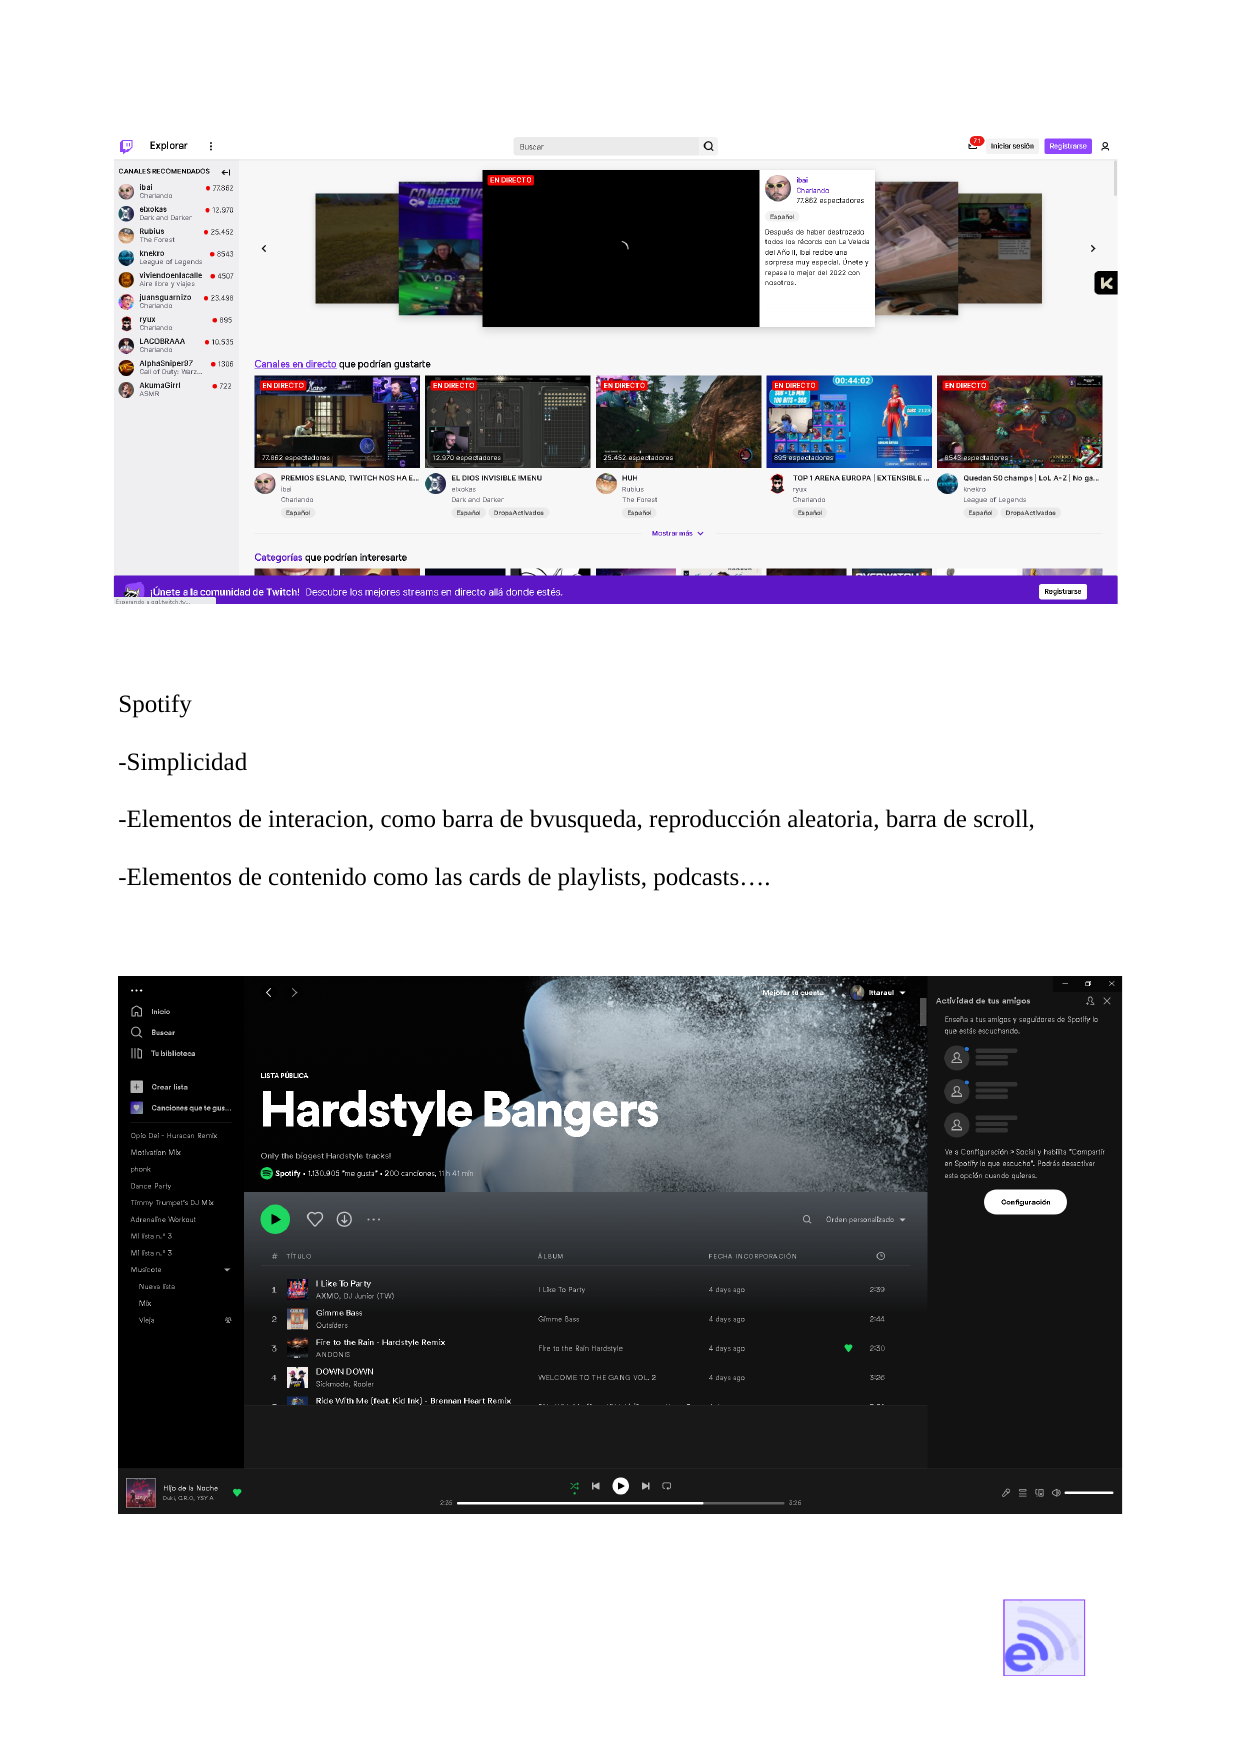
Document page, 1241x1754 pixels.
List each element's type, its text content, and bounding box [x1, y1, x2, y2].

text -Elementos de interacion, como barra de bvusqueda, reproducción aleatoria, barra de scroll, [118, 804, 1122, 833]
text -Simplicidad [118, 747, 1122, 776]
text Spotify [118, 689, 1122, 718]
picture [113, 135, 1118, 604]
picture [118, 976, 1123, 1514]
text -Elementos de contenido como las cards de playlists, podcasts…. [118, 862, 1122, 891]
picture [1003, 1599, 1086, 1676]
